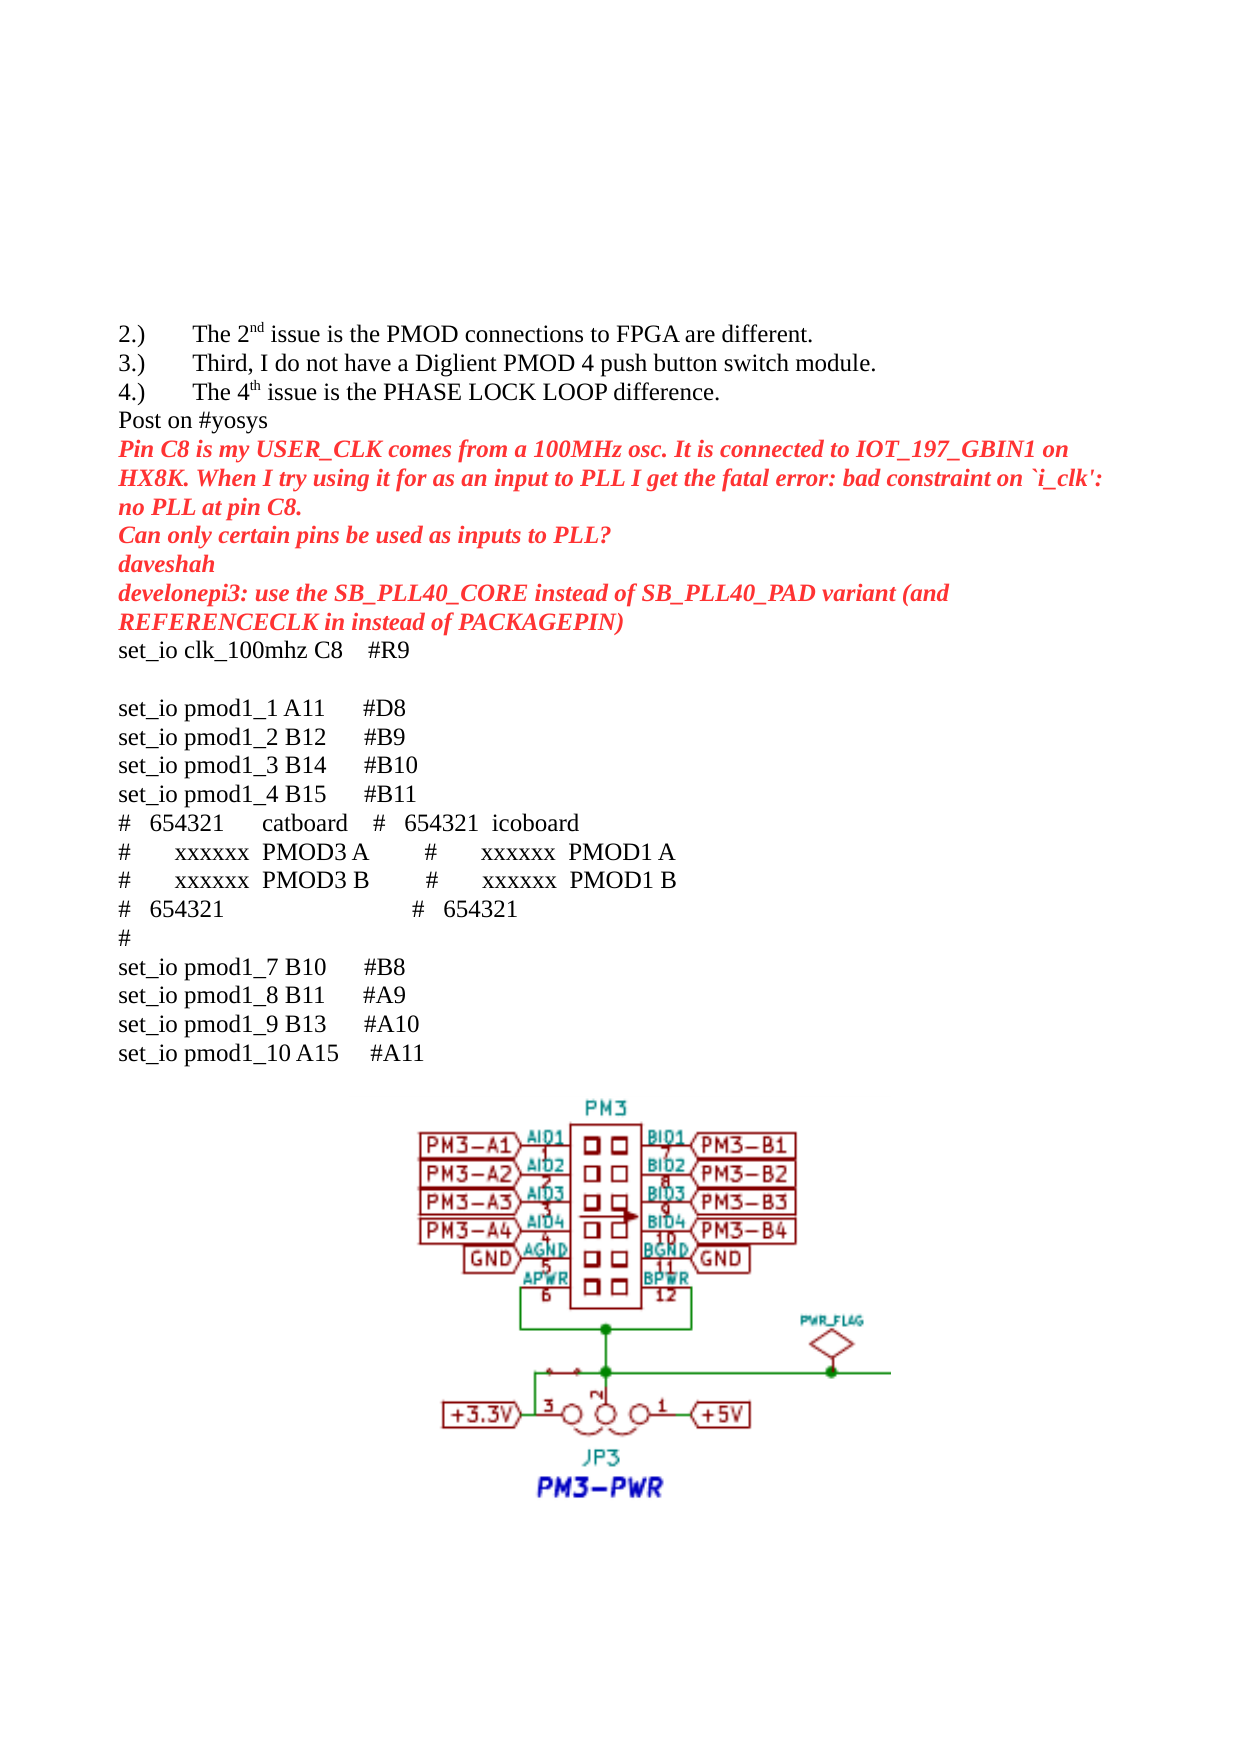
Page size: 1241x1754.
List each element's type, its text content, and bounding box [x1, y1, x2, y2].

text set_io pmod1_4 B15 #B11 [118, 779, 1122, 808]
text # xxxxxx PMOD3 B # xxxxxx PMOD1 B [118, 866, 1122, 894]
text set_io pmod1_10 A15 #A11 [118, 1038, 1122, 1067]
text 3.) Third, I do not have a Diglient PMOD 4 push button switch module. [118, 348, 1122, 377]
text 2.) The 2nd issue is the PMOD connections to FPGA are different. [118, 319, 1122, 348]
text # 654321 catboard # 654321 icoboard [118, 808, 1122, 837]
text set_io pmod1_8 B11 #A9 [118, 981, 1122, 1009]
text Post on #yosys [118, 406, 1122, 434]
text set_io pmod1_2 B12 #B9 [118, 722, 1122, 751]
text daveshah [118, 549, 1122, 578]
text Pin C8 is my USER_CLK comes from a 100MHz osc. It is connected to IOT_197_GBIN1 on HX8K. When I try using it for as an input to PLL I get the fatal error: bad constraint on `i_clk': no PLL at pin C8. [118, 434, 1122, 521]
text set_io pmod1_9 B13 #A10 [118, 1009, 1122, 1038]
text # 654321 # 654321 [118, 894, 1122, 923]
text develonepi3: use the SB_PLL40_CORE instead of SB_PLL40_PAD variant (and REFERENCECLK in instead of PACKAGEPIN) [118, 578, 1122, 636]
text set_io pmod1_3 B14 #B10 [118, 751, 1122, 779]
text # [118, 923, 1122, 952]
text set_io clk_100mhz C8 #R9 [118, 636, 1122, 664]
text Can only certain pins be used as inputs to PLL? [118, 521, 1122, 549]
text set_io pmod1_7 B10 #B8 [118, 952, 1122, 981]
text set_io pmod1_1 A11 #D8 [118, 693, 1122, 722]
text 4.) The 4th issue is the PHASE LOCK LOOP difference. [118, 377, 1122, 406]
picture [349, 1095, 891, 1521]
text # xxxxxx PMOD3 A # xxxxxx PMOD1 A [118, 837, 1122, 866]
